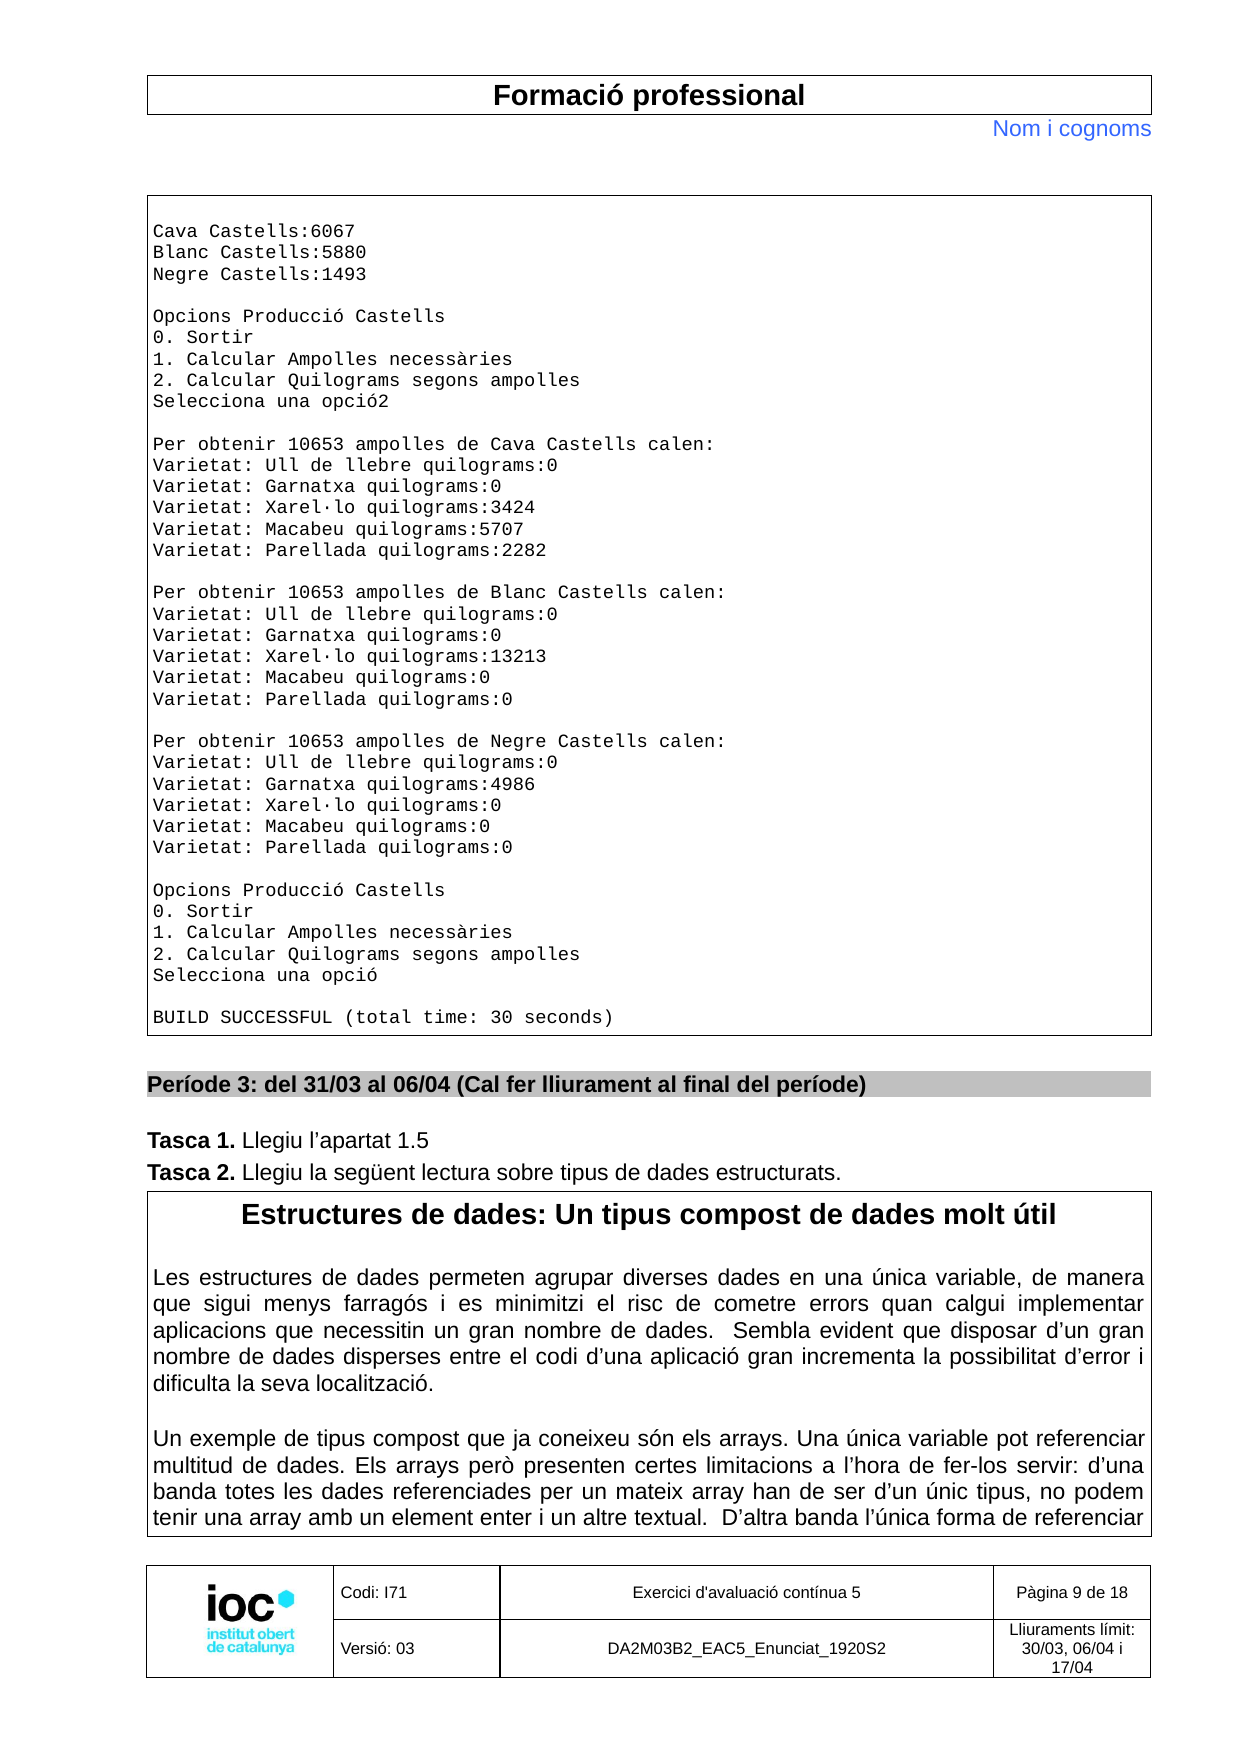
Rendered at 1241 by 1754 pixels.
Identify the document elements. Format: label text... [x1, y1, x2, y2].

table_header Cava Castells:6067 Blanc Castells:5880 Negre Castells:1493 Opcions Producció Castells 0. Sortir 1. Calcular Ampolles necessàries 2. Calcular Quilograms segons ampolles Selecciona una opció2 Per obtenir 10653 ampolles de Cava Castells calen: Varietat: Ull de llebre quilograms:0 Varietat: Garnatxa quilograms:0 Varietat: Xarel·lo quilograms:3424 Varietat: Macabeu quilograms:5707 Varietat: Parellada quilograms:2282 Per obtenir 10653 ampolles de Blanc Castells calen: Varietat: Ull de llebre quilograms:0 Varietat: Garnatxa quilograms:0 Varietat: Xarel·lo quilograms:13213 Varietat: Macabeu quilograms:0 Varietat: Parellada quilograms:0 Per obtenir 10653 ampolles de Negre Castells calen: Varietat: Ull de llebre quilograms:0 Varietat: Garnatxa quilograms:4986 Varietat: Xarel·lo quilograms:0 Varietat: Macabeu quilograms:0 Varietat: Parellada quilograms:0 Opcions Producció Castells 0. Sortir 1. Calcular Ampolles necessàries 2. Calcular Quilograms segons ampolles Selecciona una opció BUILD SUCCESSFUL (total time: 30 seconds) [148, 196, 1151, 1035]
table_header Estructures de dades: Un tipus compost de dades molt útil Les estructures de dades permeten agrupar diverses dades en una única variable, de manera que sigui menys farragós i es minimitzi el risc de cometre errors quan calgui implementar aplicacions que necessitin un gran nombre de dades. Sembla evident que disposar d’un gran nombre de dades disperses entre el codi d’una aplicació gran incrementa la possibilitat d’error i dificulta la seva localització. Un exemple de tipus compost que ja coneixeu són els arrays. Una única variable pot referenciar multitud de dades. Els arrays però presenten certes limitacions a l’hora de fer-los servir: d’una banda totes les dades referenciades per un mateix array han de ser d’un únic tipus, no podem tenir una array amb un element enter i un altre textual. D’altra banda l’única forma de referenciar [148, 1192, 1151, 1536]
text Període 3: del 31/03 al 06/04 (Cal fer lliurament al final del període) [147, 1071, 1151, 1097]
subtitle Llegiu la següent lectura sobre tipus de dades estructurats. [147, 1159, 1151, 1185]
picture [194, 1571, 308, 1666]
subtitle Llegiu l’apartat 1.5 [147, 1127, 1151, 1153]
